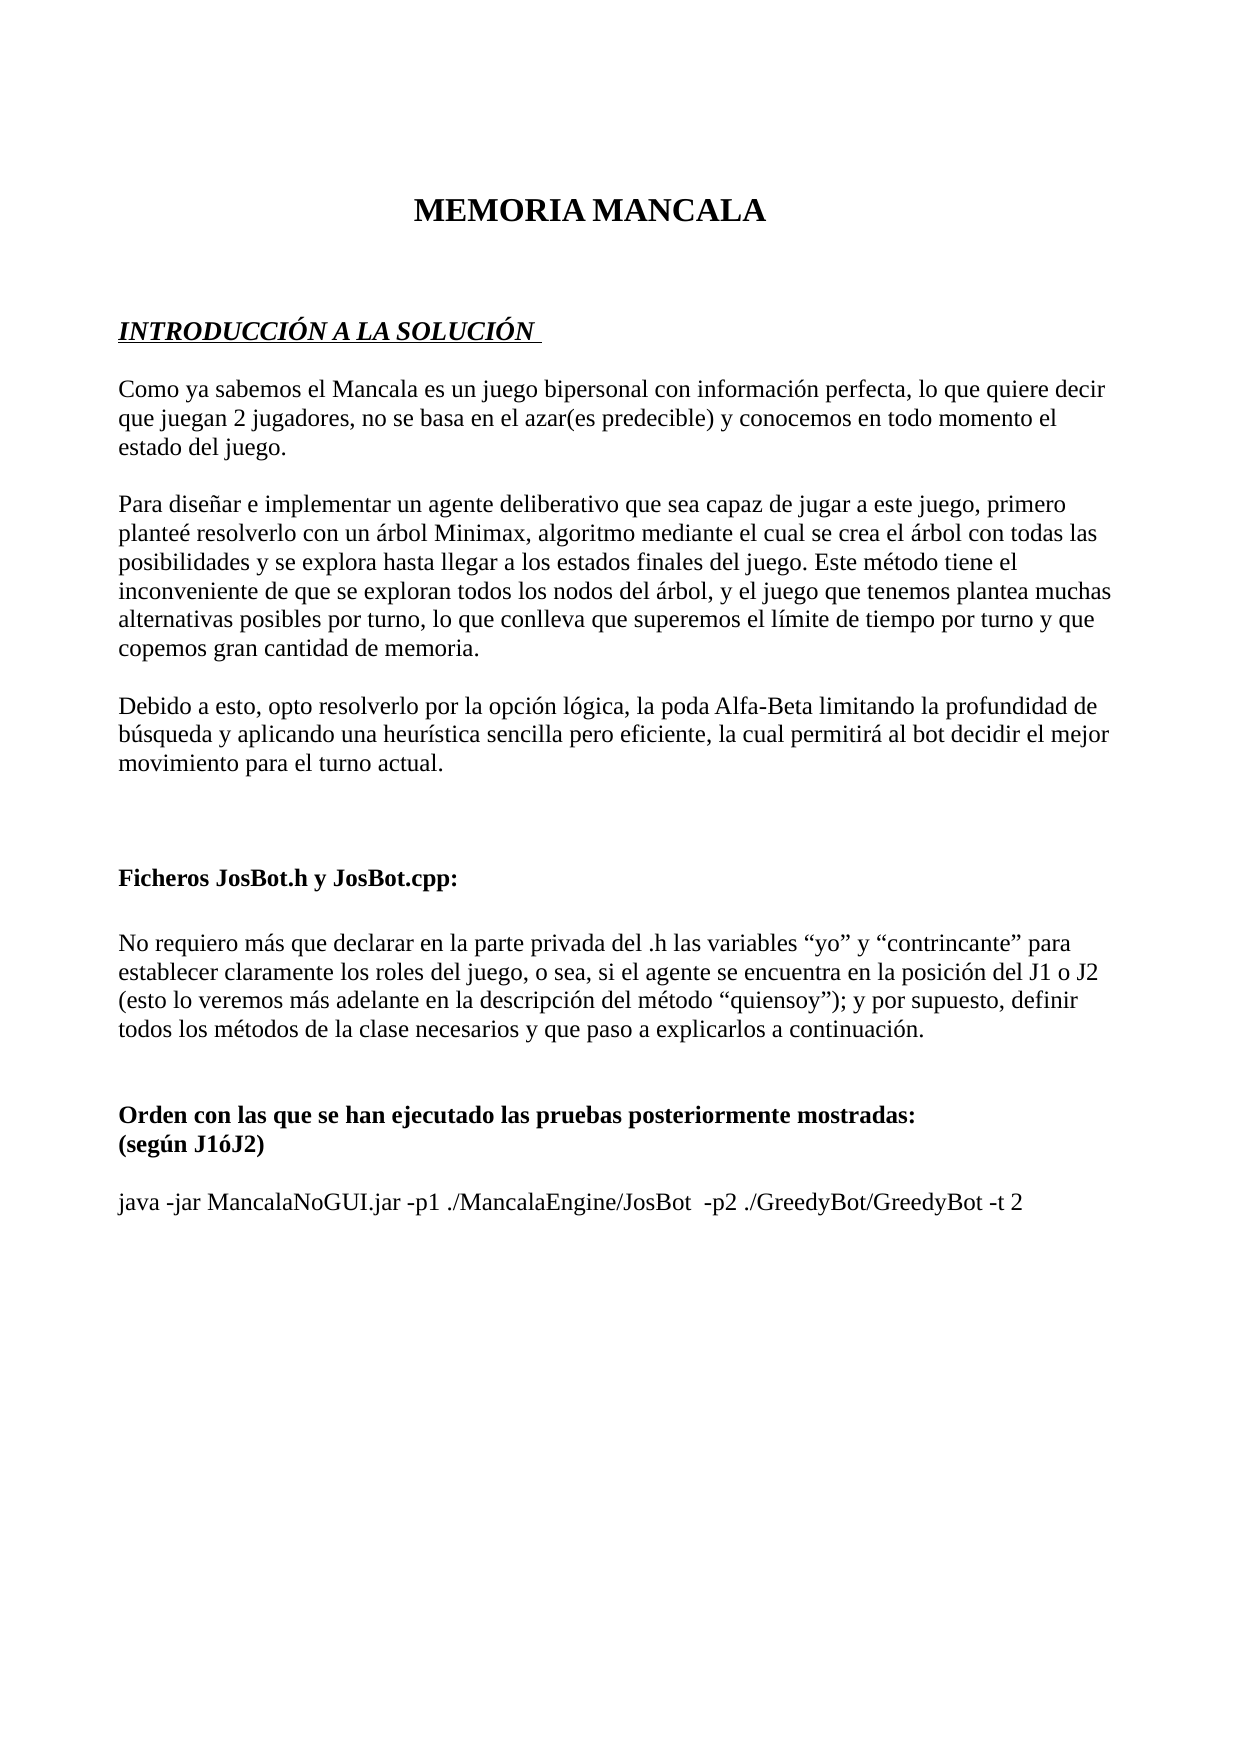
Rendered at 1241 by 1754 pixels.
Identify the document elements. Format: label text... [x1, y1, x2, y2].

text (según J1óJ2) [118, 1129, 1122, 1158]
text Como ya sabemos el Mancala es un juego bipersonal con información perfecta, lo que quiere decir que juegan 2 jugadores, no se basa en el azar(es predecible) y conocemos en todo momento el estado del juego. [118, 374, 1122, 461]
text Ficheros JosBot.h y JosBot.cpp: [118, 863, 1122, 892]
text java -jar MancalaNoGUI.jar -p1 ./MancalaEngine/JosBot -p2 ./GreedyBot/GreedyBot -t 2 [118, 1187, 1122, 1215]
text MEMORIA MANCALA [118, 190, 1122, 228]
text Debido a esto, opto resolverlo por la opción lógica, la poda Alfa-Beta limitando la profundidad de búsqueda y aplicando una heurística sencilla pero eficiente, la cual permitirá al bot decidir el mejor movimiento para el turno actual. [118, 691, 1122, 777]
text No requiero más que declarar en la parte privada del .h las variables “yo” y “contrincante” para establecer claramente los roles del juego, o sea, si el agente se encuentra en la posición del J1 o J2 (esto lo veremos más adelante en la descripción del método “quiensoy”); y por supuesto, definir todos los métodos de la clase necesarios y que paso a explicarlos a continuación. [118, 928, 1122, 1043]
text Para diseñar e implementar un agente deliberativo que sea capaz de jugar a este juego, primero planteé resolverlo con un árbol Minimax, algoritmo mediante el cual se crea el árbol con todas las posibilidades y se explora hasta llegar a los estados finales del juego. Este método tiene el inconveniente de que se exploran todos los nodos del árbol, y el juego que tenemos plantea muchas alternativas posibles por turno, lo que conlleva que superemos el límite de tiempo por turno y que copemos gran cantidad de memoria. [118, 489, 1122, 662]
text INTRODUCCIÓN A LA SOLUCIÓN [118, 314, 1122, 346]
text Orden con las que se han ejecutado las pruebas posteriormente mostradas: [118, 1100, 1122, 1129]
